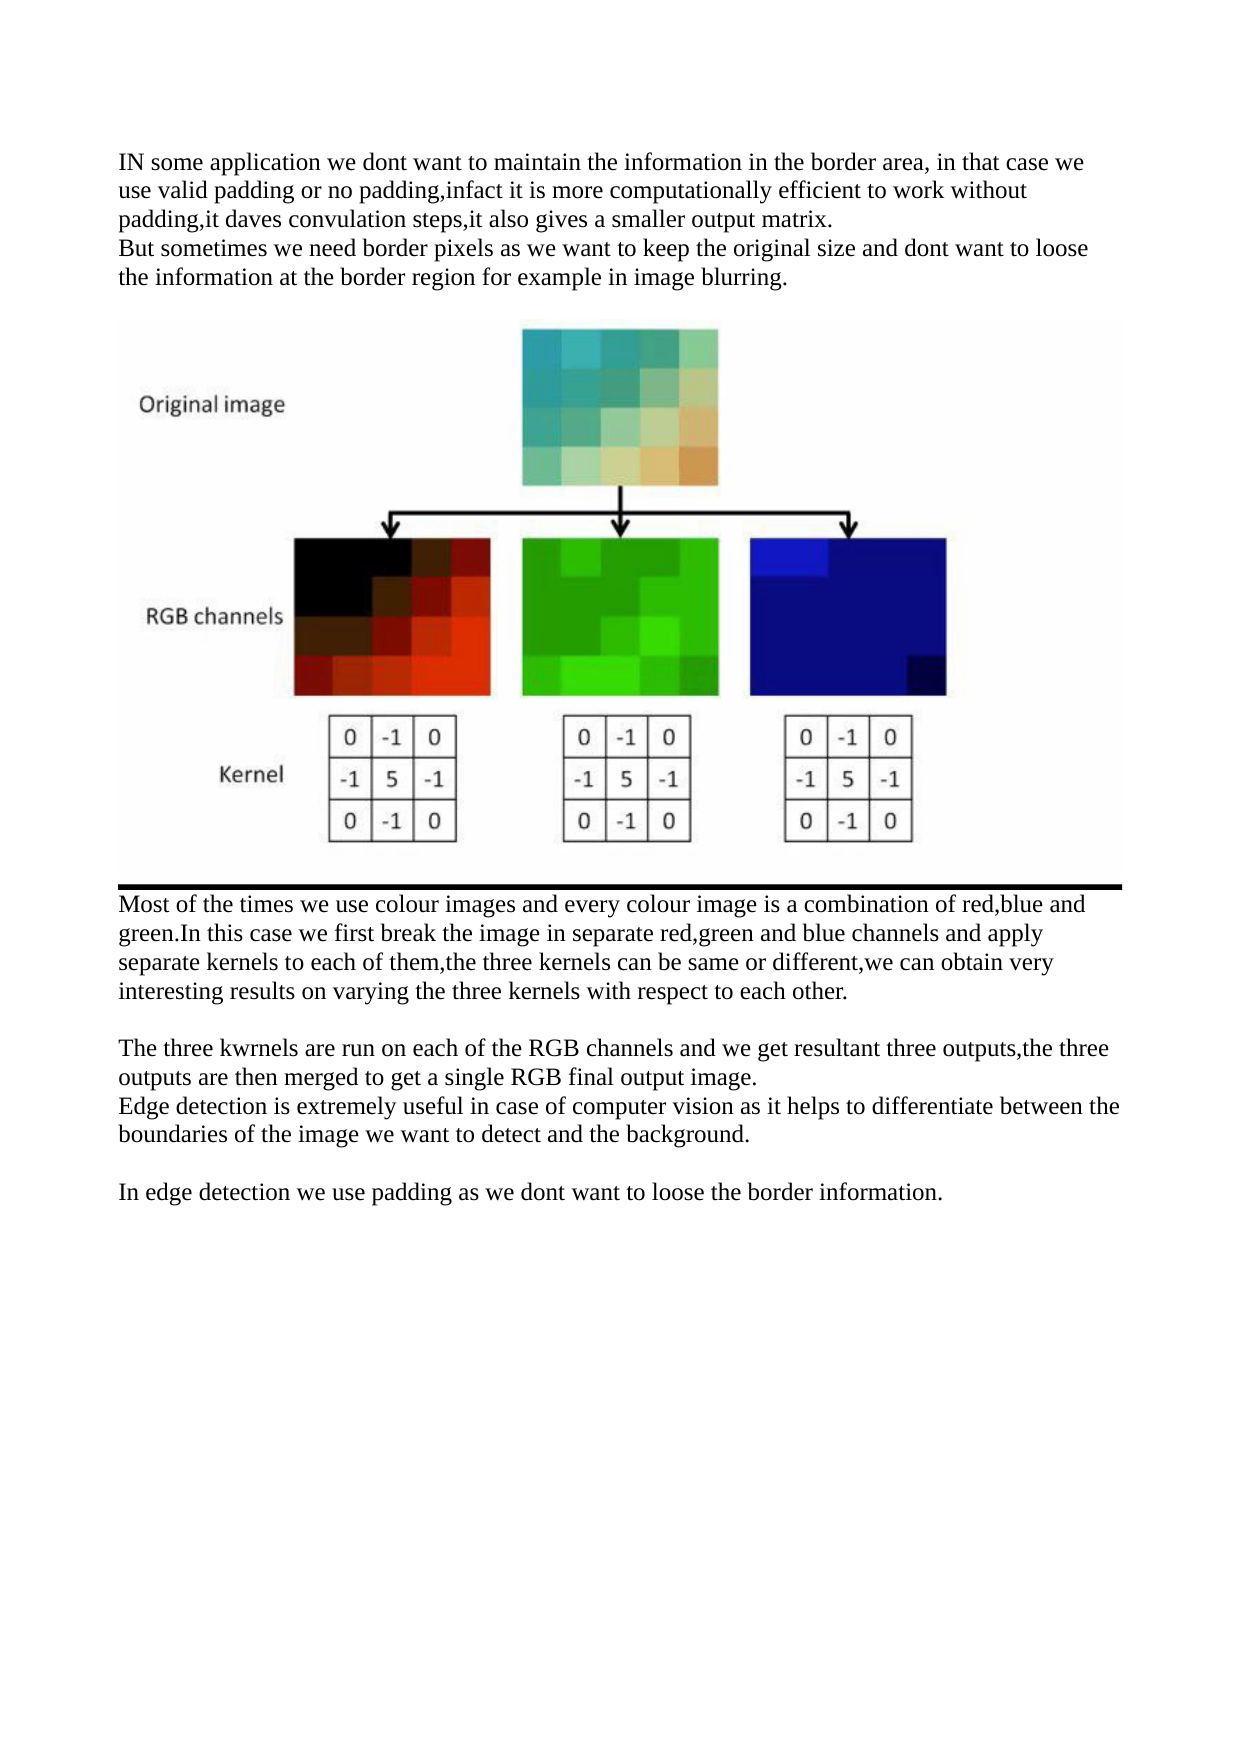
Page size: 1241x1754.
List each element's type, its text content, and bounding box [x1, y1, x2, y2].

text IN some application we dont want to maintain the information in the border area, in that case we use valid padding or no padding,infact it is more computationally efficient to work without padding,it daves convulation steps,it also gives a smaller output matrix. [118, 147, 1122, 233]
picture [118, 319, 1123, 890]
text But sometimes we need border pixels as we want to keep the original size and dont want to loose the information at the border region for example in image blurring. [118, 233, 1122, 291]
text Edge detection is extremely useful in case of computer vision as it helps to differentiate between the boundaries of the image we want to detect and the background. [118, 1091, 1122, 1148]
text Most of the times we use colour images and every colour image is a combination of red,blue and green.In this case we first break the image in separate red,green and blue channels and apply separate kernels to each of them,the three kernels can be same or different,we can obtain very interesting results on varying the three kernels with respect to each other. [118, 890, 1122, 1004]
text The three kwrnels are run on each of the RGB channels and we get resultant three outputs,the three outputs are then merged to get a single RGB final output image. [118, 1033, 1122, 1091]
text In edge detection we use padding as we dont want to loose the border information. [118, 1177, 1122, 1206]
